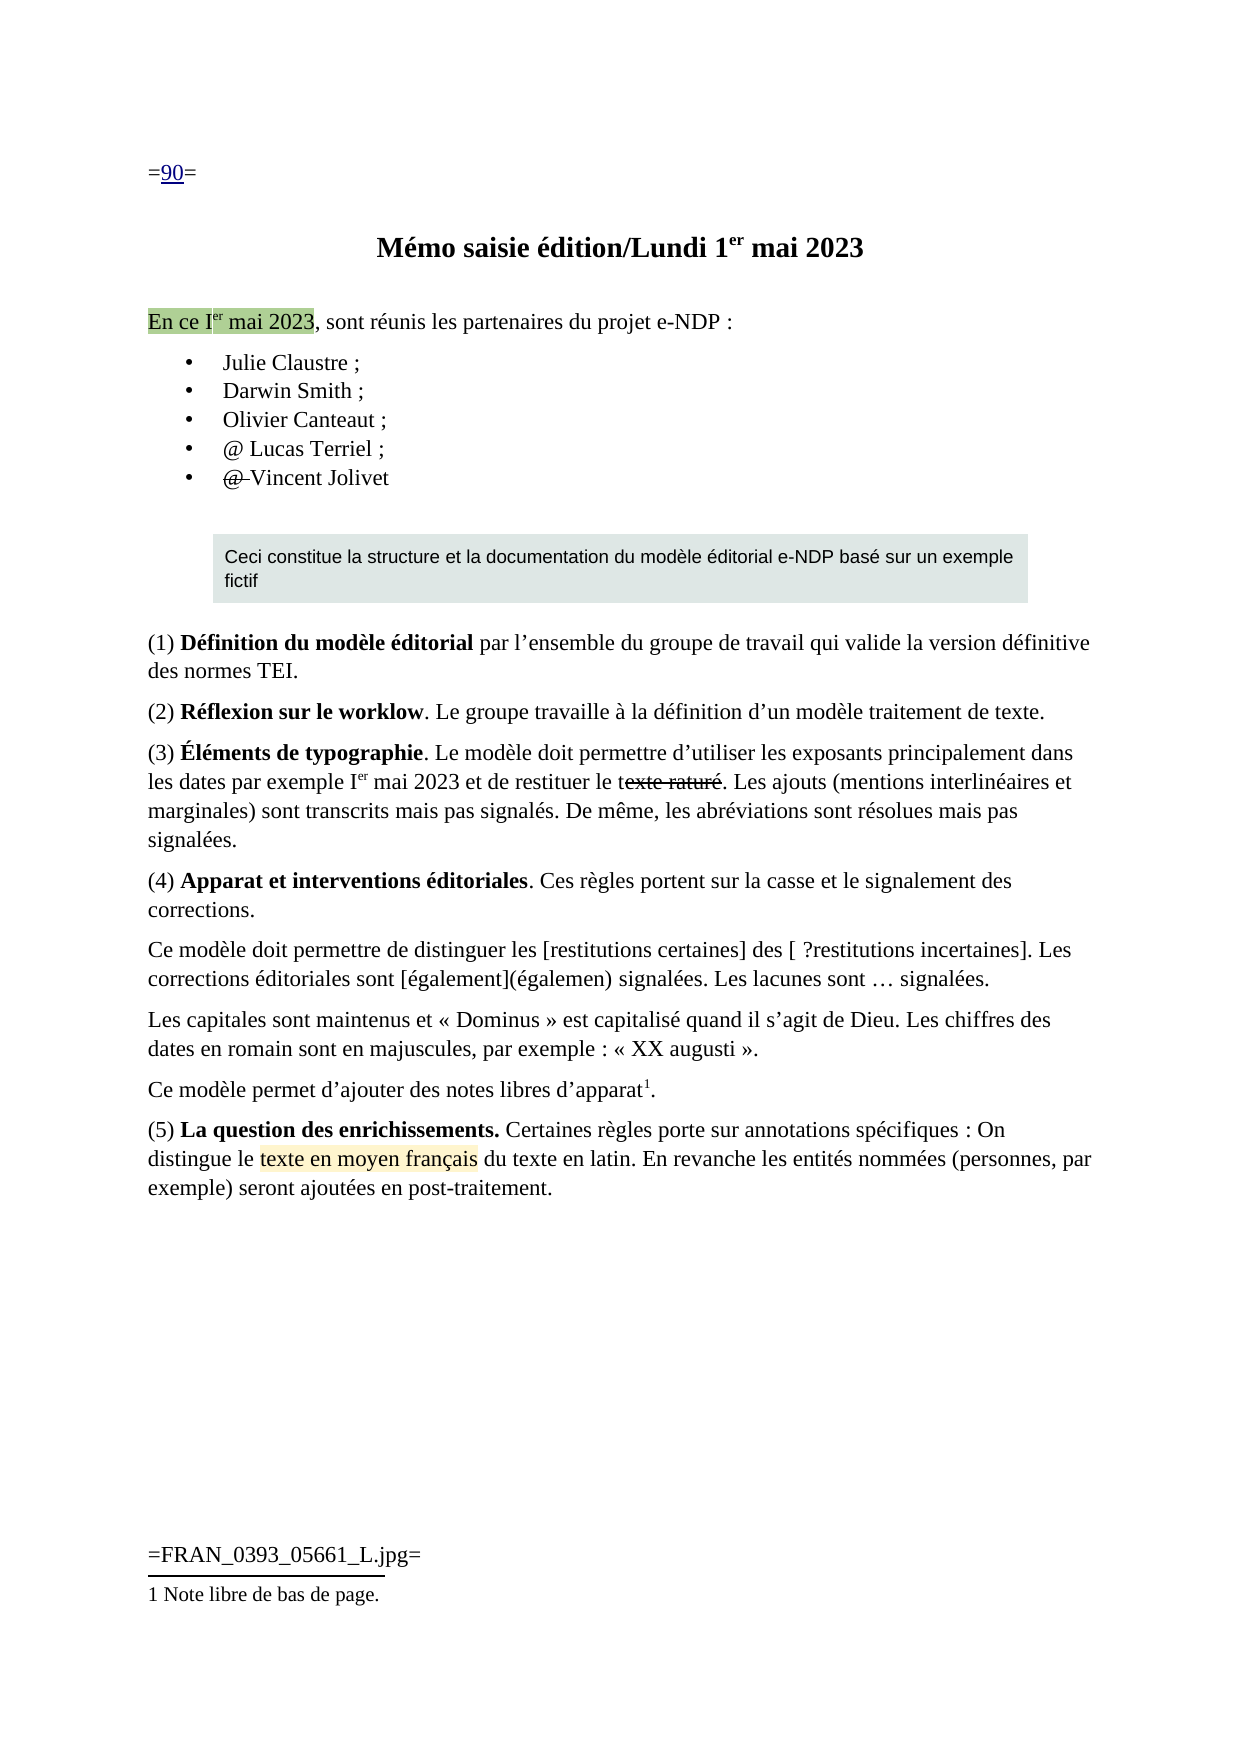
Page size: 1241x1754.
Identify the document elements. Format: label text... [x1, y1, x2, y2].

text (4) Apparat et interventions éditoriales. Ces règles portent sur la casse et le signalement des corrections. [148, 867, 1093, 922]
text Ceci constitue la structure et la documentation du modèle éditorial e-NDP basé sur un exemple fictif [213, 534, 1028, 603]
text Note libre de bas de page. [148, 1582, 1093, 1606]
text Ce modèle doit permettre de distinguer les [restitutions certaines] des [ ?restitutions incertaines]. Les corrections éditoriales sont [également](égalemen) signalées. Les lacunes sont … signalées. [148, 936, 1093, 992]
text =90= [148, 159, 1093, 186]
text En ce Ier mai 2023, sont réunis les partenaires du projet e-NDP : [314, 308, 1093, 334]
text Les capitales sont maintenus et « Dominus » est capitalisé quand il s’agit de Dieu. Les chiffres des dates en romain sont en majuscules, par exemple : « XX augusti ». [148, 1006, 1093, 1061]
text (1) Définition du modèle éditorial par l’ensemble du groupe de travail qui valide la version définitive des normes TEI. [148, 629, 1093, 684]
list Julie Claustre ; [185, 349, 1093, 375]
list @ Vincent Jolivet [185, 464, 1093, 491]
text =FRAN_0393_05661_L.jpg= [148, 1541, 1093, 1567]
text Ce modèle permet d’ajouter des notes libres d’apparat. [148, 1076, 1093, 1102]
text (5) La question des enrichissements. Certaines règles porte sur annotations spécifiques : On distingue le texte en moyen français du texte en latin. En revanche les entités nommées (personnes, par exemple) seront ajoutées en post-traitement. [148, 1116, 1093, 1201]
text (2) Réflexion sur le worklow. Le groupe travaille à la définition d’un modèle traitement de texte. [148, 698, 1093, 725]
subtitle Mémo saisie édition/Lundi 1er mai 2023 [148, 230, 1093, 263]
list @ Lucas Terriel ; [185, 436, 1093, 462]
list Olivier Canteaut ; [185, 407, 1093, 433]
text (3) Éléments de typographie. Le modèle doit permettre d’utiliser les exposants principalement dans les dates par exemple Ier mai 2023 et de restituer le texte raturé. Les ajouts (mentions interlinéaires et marginales) sont transcrits mais pas signalés. De même, les abréviations sont résolues mais pas signalées. [148, 739, 1093, 852]
list Darwin Smith ; [185, 378, 1093, 404]
